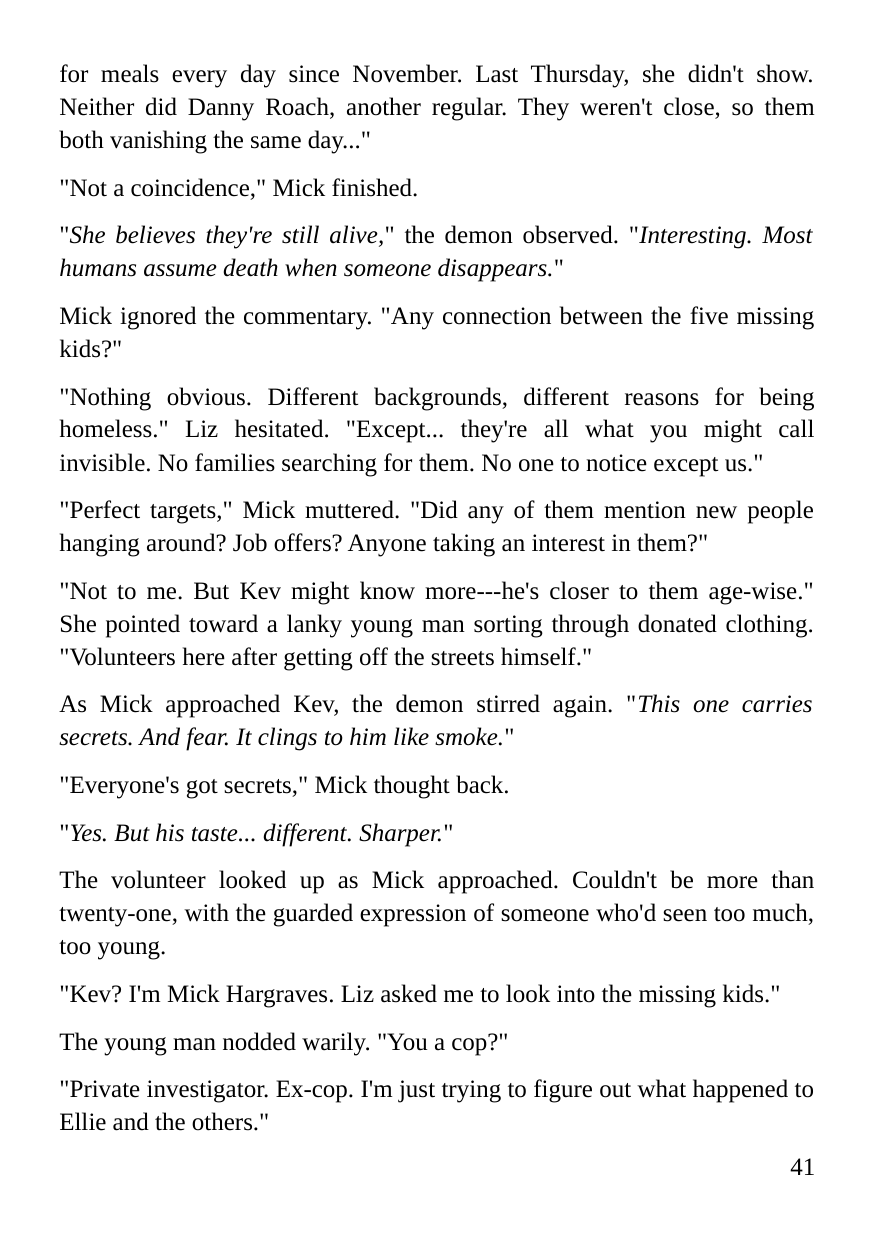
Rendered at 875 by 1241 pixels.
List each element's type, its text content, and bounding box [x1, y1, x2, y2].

text The young man nodded warily. "You a cop?" [59, 1027, 815, 1055]
text "Perfect targets," Mick muttered. "Did any of them mention new people hanging around? Job offers? Anyone taking an interest in them?" [59, 495, 815, 557]
text "Not a coincidence," Mick finished. [59, 173, 815, 201]
text Mick ignored the commentary. "Any connection between the five missing kids?" [59, 301, 815, 363]
text As Mick approached Kev, the demon stirred again. "This one carries secrets. And fear. It clings to him like smoke." [59, 689, 815, 751]
text "Yes. But his taste... different. Sharper." [59, 818, 815, 846]
text "She believes they're still alive," the demon observed. "Interesting. Most humans assume death when someone disappears." [59, 220, 815, 282]
text "Private investigator. Ex-cop. I'm just trying to figure out what happened to Ellie and the others." [59, 1074, 815, 1136]
text "Not to me. But Kev might know more---he's closer to them age-wise." She pointed toward a lanky young man sorting through donated clothing. "Volunteers here after getting off the streets himself." [59, 576, 815, 671]
text "Everyone's got secrets," Mick thought back. [59, 770, 815, 799]
text "Kev? I'm Mick Hargraves. Liz asked me to look into the missing kids." [59, 979, 815, 1008]
text "Nothing obvious. Different backgrounds, different reasons for being homeless." Liz hesitated. "Except... they're all what you might call invisible. No families searching for them. No one to notice except us." [59, 382, 815, 476]
text The volunteer looked up as Mick approached. Couldn't be more than twenty-one, with the guarded expression of someone who'd seen too much, too young. [59, 865, 815, 960]
text for meals every day since November. Last Thursday, she didn't show. Neither did Danny Roach, another regular. They weren't close, so them both vanishing the same day..." [59, 59, 815, 154]
